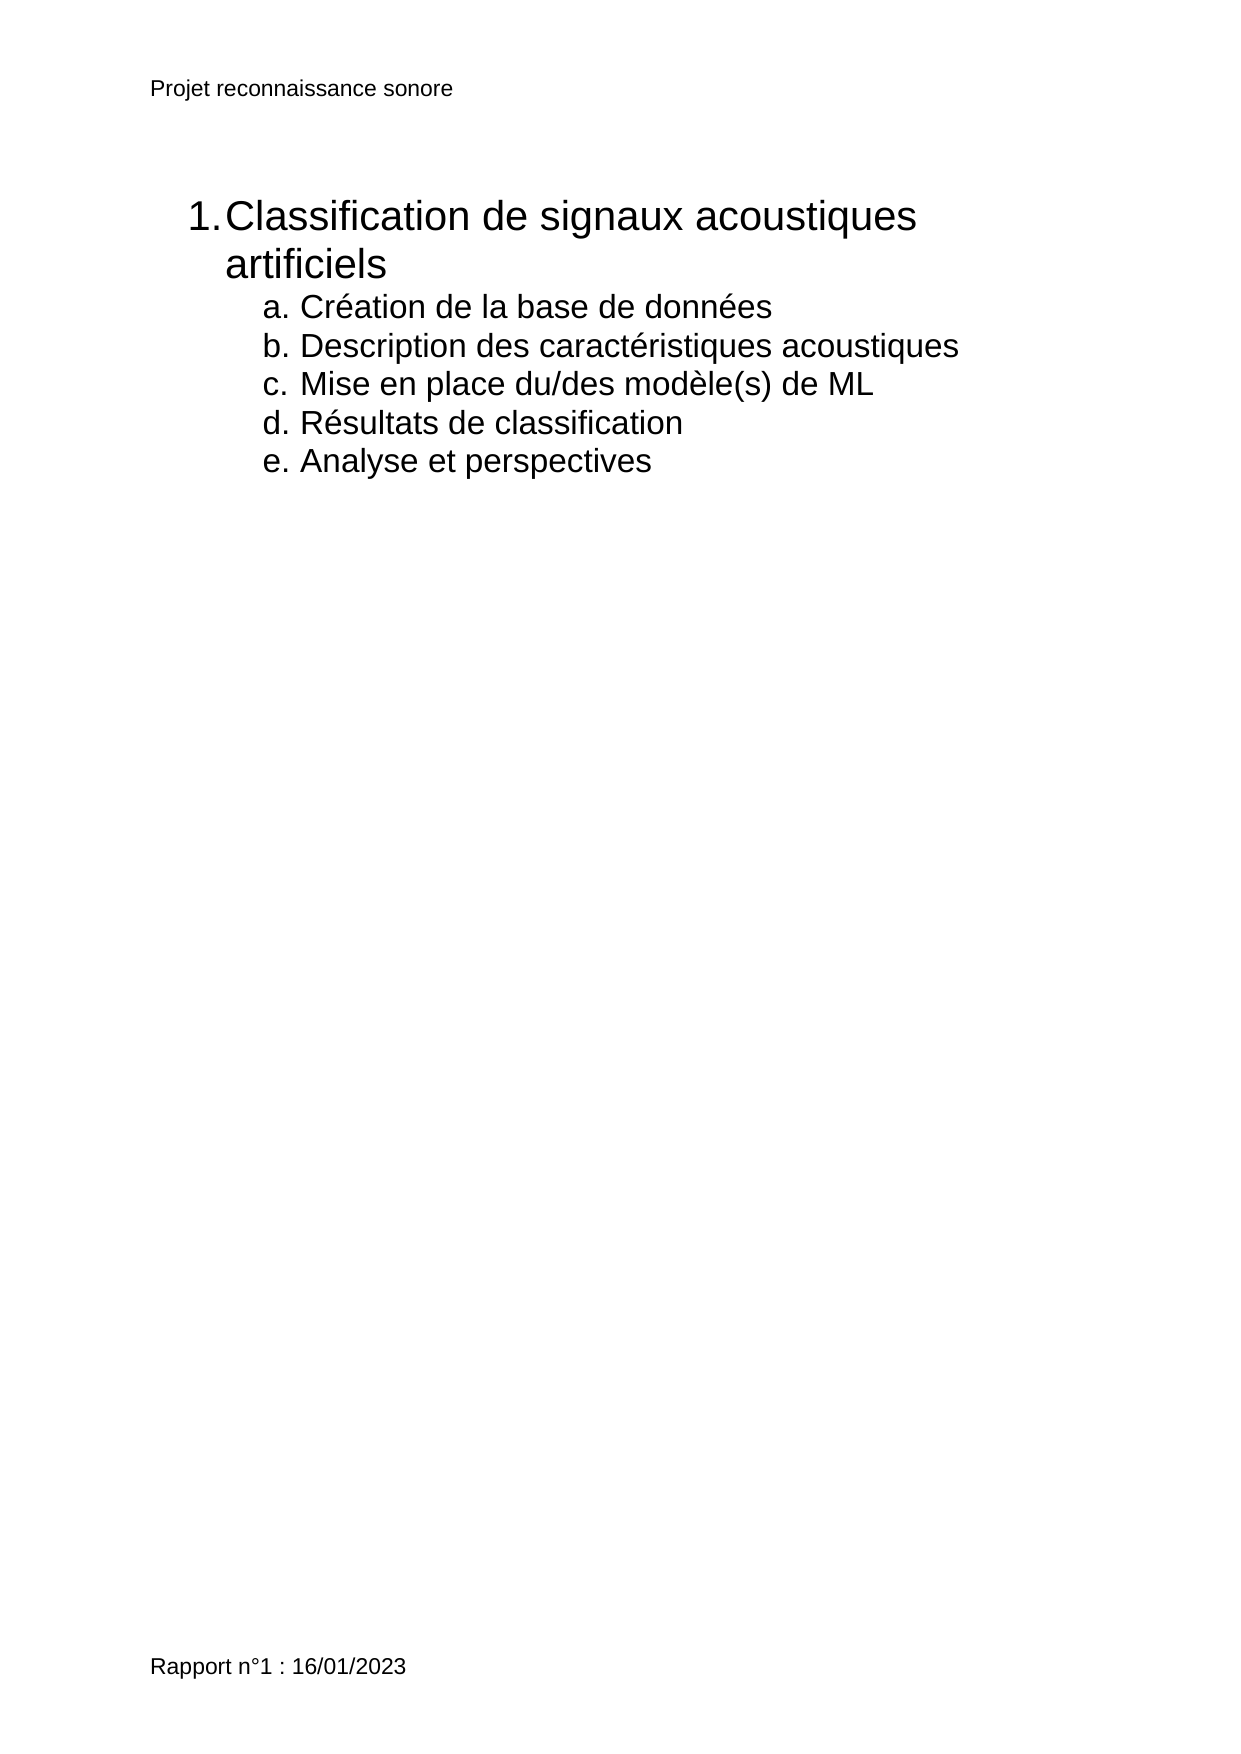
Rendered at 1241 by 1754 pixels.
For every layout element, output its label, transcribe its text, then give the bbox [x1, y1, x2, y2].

subtitle Classification de signaux acoustiques artificiels [187, 192, 1090, 287]
subtitle Description des caractéristiques acoustiques [262, 326, 1090, 364]
subtitle Création de la base de données [262, 287, 1090, 326]
subtitle Résultats de classification [262, 403, 1090, 441]
subtitle Analyse et perspectives [262, 441, 1090, 480]
subtitle Mise en place du/des modèle(s) de ML [262, 364, 1090, 403]
